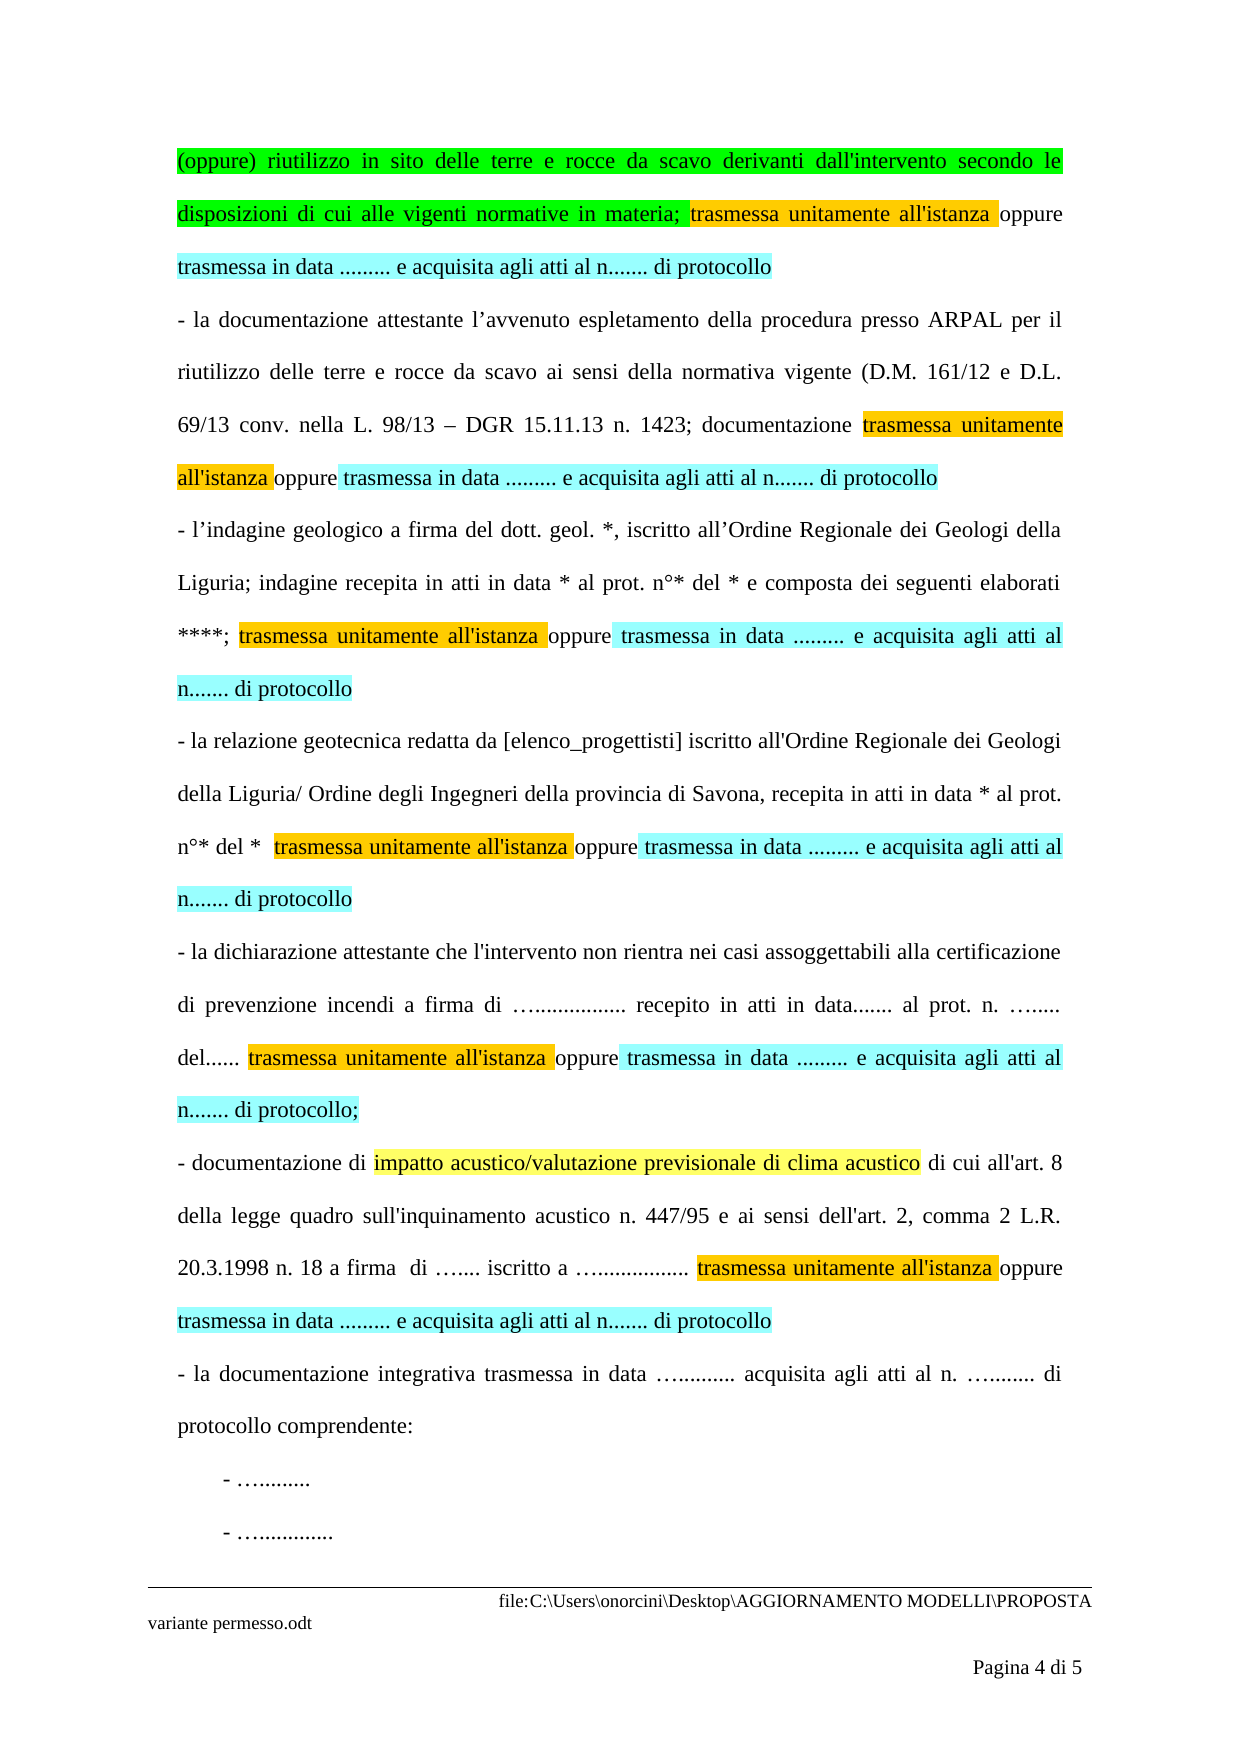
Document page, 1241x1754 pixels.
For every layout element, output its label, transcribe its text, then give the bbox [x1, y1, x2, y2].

list - la dichiarazione attestante che l'intervento non rientra nei casi assoggettabili alla certificazione di prevenzione incendi a firma di …................ recepito in atti in data....... al prot. n. …..... del...... trasmessa unitamente all'istanza oppure trasmessa in data ......... e acquisita agli atti al n....... di protocollo; [177, 938, 1063, 1123]
list - documentazione di impatto acustico/valutazione previsionale di clima acustico di cui all'art. 8 della legge quadro sull'inquinamento acustico n. 447/95 e ai sensi dell'art. 2, comma 2 L.R. 20.3.1998 n. 18 a firma di ….... iscritto a …................ trasmessa unitamente all'istanza oppure trasmessa in data ......... e acquisita agli atti al n....... di protocollo [177, 1149, 1063, 1333]
list - la relazione geotecnica redatta da [elenco_progettisti] iscritto all'Ordine Regionale dei Geologi della Liguria/ Ordine degli Ingegneri della provincia di Savona, recepita in atti in data * al prot. n°* del * trasmessa unitamente all'istanza oppure trasmessa in data ......... e acquisita agli atti al n....... di protocollo [177, 727, 1063, 912]
list - …............. [185, 1518, 1092, 1544]
list - l’indagine geologico a firma del dott. geol. *, iscritto all’Ordine Regionale dei Geologi della Liguria; indagine recepita in atti in data * al prot. n°* del * e composta dei seguenti elaborati ****; trasmessa unitamente all'istanza oppure trasmessa in data ......... e acquisita agli atti al n....... di protocollo [177, 517, 1063, 701]
list - la documentazione integrativa trasmessa in data ….......... acquisita agli atti al n. …........ di protocollo comprendente: [177, 1360, 1063, 1439]
list (oppure) riutilizzo in sito delle terre e rocce da scavo derivanti dall'intervento secondo le disposizioni di cui alle vigenti normative in materia; trasmessa unitamente all'istanza oppure trasmessa in data ......... e acquisita agli atti al n....... di protocollo [177, 148, 1063, 279]
list - la documentazione attestante l’avvenuto espletamento della procedura presso ARPAL per il riutilizzo delle terre e rocce da scavo ai sensi della normativa vigente (D.M. 161/12 e D.L. 69/13 conv. nella L. 98/13 – DGR 15.11.13 n. 1423; documentazione trasmessa unitamente all'istanza oppure trasmessa in data ......... e acquisita agli atti al n....... di protocollo [177, 306, 1063, 490]
list - …......... [185, 1465, 1092, 1492]
